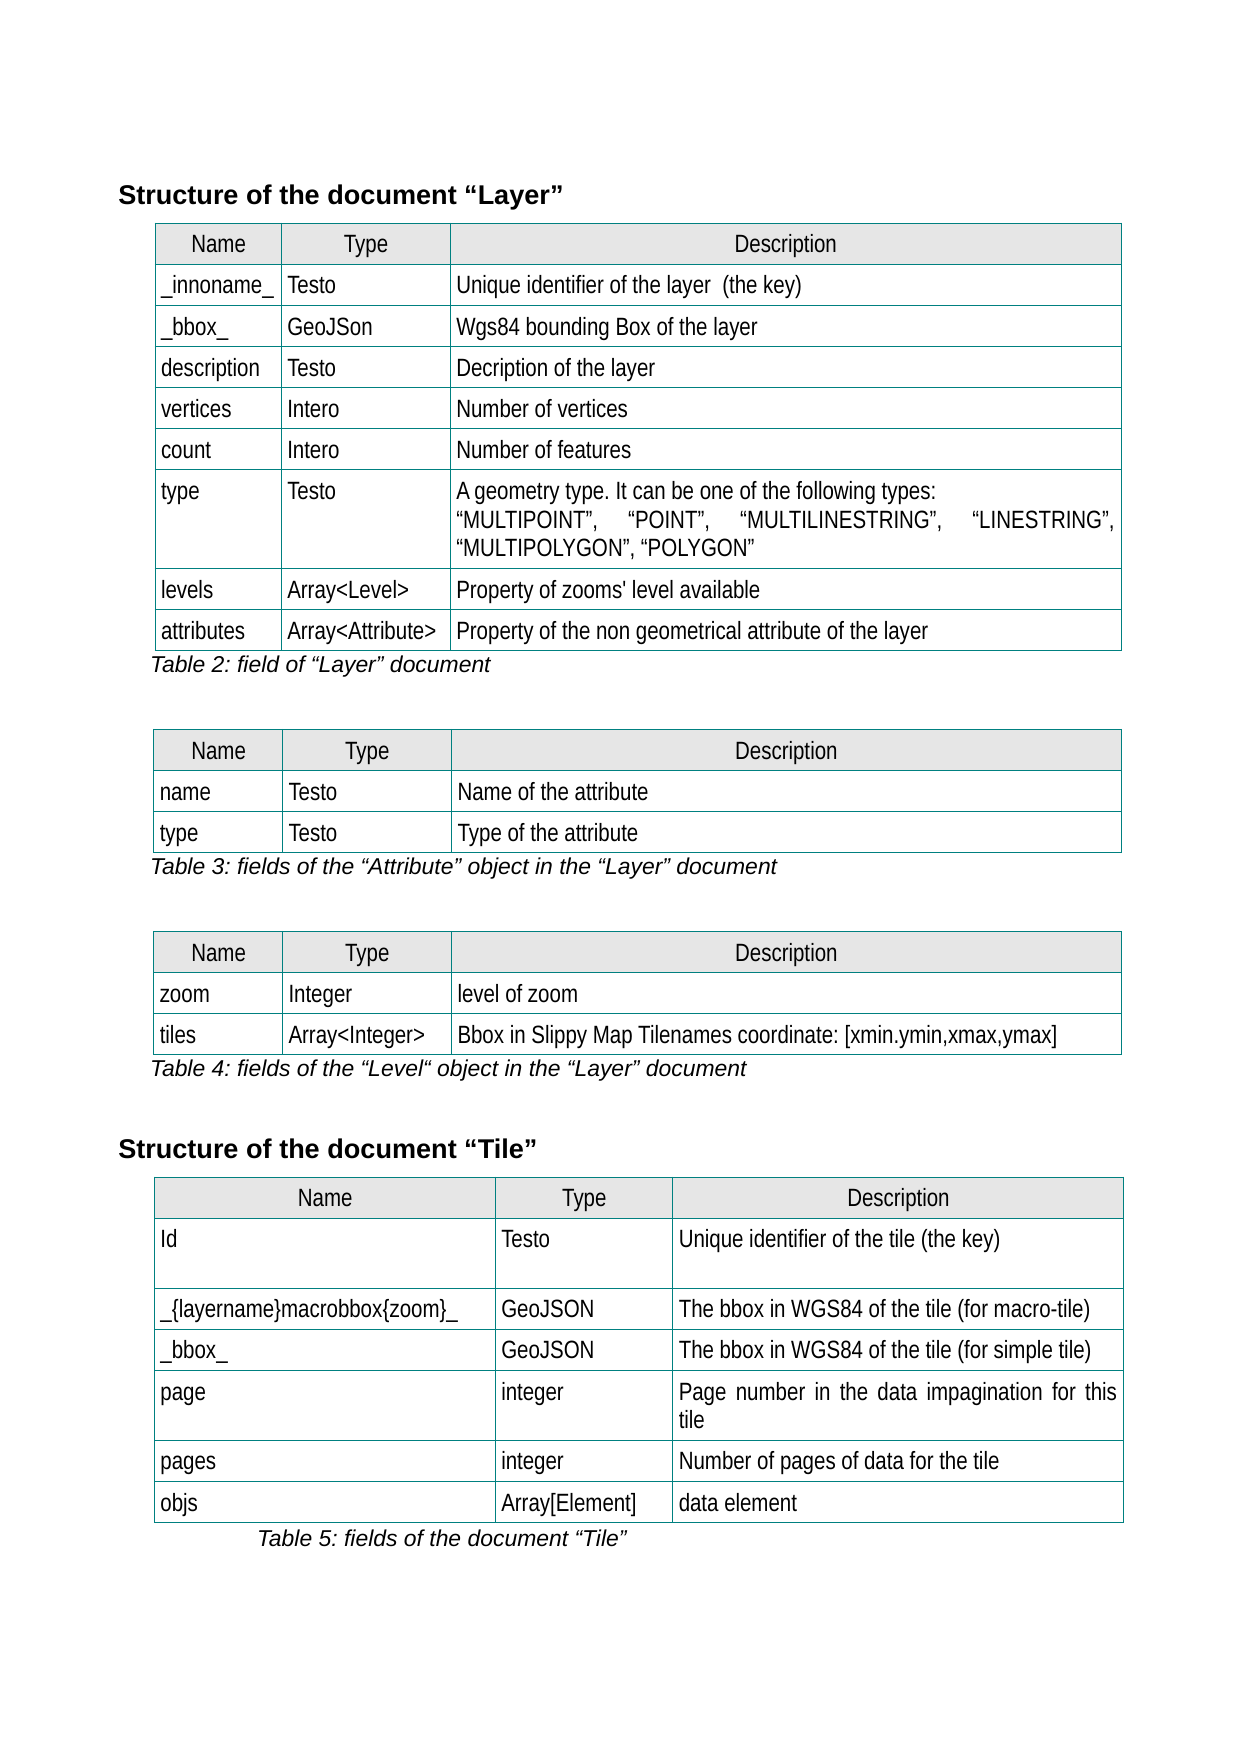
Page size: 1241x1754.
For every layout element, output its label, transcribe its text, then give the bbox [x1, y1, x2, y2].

table_cell name [154, 771, 282, 811]
table_header Description [452, 730, 1121, 770]
table_cell Integer [283, 973, 451, 1013]
table_cell Testo [282, 265, 450, 305]
table_cell page [155, 1371, 495, 1439]
table_cell _{layername}macrobbox{zoom}_ [155, 1289, 495, 1329]
table_header Description [673, 1178, 1123, 1218]
table_cell Number of pages of data for the tile [673, 1441, 1123, 1481]
table_cell Testo [283, 812, 451, 852]
table_cell Array<Integer> [283, 1014, 451, 1054]
table_header Type [496, 1178, 672, 1218]
table_cell Testo [283, 771, 451, 811]
table_cell Array<Attribute> [282, 610, 450, 650]
table_cell Type of the attribute [452, 812, 1121, 852]
table_header Name [156, 224, 281, 264]
table_cell Array[Element] [496, 1482, 672, 1522]
text Table 2: field of “Layer” document [118, 651, 1122, 677]
table_cell Intero [282, 388, 450, 428]
table_cell Testo [496, 1219, 672, 1287]
subtitle Table 5: fields of the document “Tile” [206, 1523, 1122, 1552]
table_cell Decription of the layer [451, 347, 1121, 387]
subtitle Structure of the document “Layer” [118, 179, 1122, 210]
table_header Type [283, 932, 451, 972]
table_cell A geometry type. It can be one of the following types: “MULTIPOINT”, “POINT”, “MULTILINESTRING”, “LINESTRING”, “MULTIPOLYGON”, “POLYGON” [451, 470, 1121, 568]
table_cell Wgs84 bounding Box of the layer [451, 306, 1121, 346]
text Table 3: fields of the “Attribute” object in the “Layer” document [118, 853, 1122, 880]
table_cell Page number in the data impagination for this tile [673, 1371, 1123, 1439]
table_cell Unique identifier of the layer (the key) [451, 265, 1121, 305]
table_cell The bbox in WGS84 of the tile (for macro-tile) [673, 1289, 1123, 1329]
table_cell Property of the non geometrical attribute of the layer [451, 610, 1121, 650]
table_cell Number of vertices [451, 388, 1121, 428]
table_cell type [156, 470, 281, 568]
table_header Description [451, 224, 1121, 264]
table_cell Testo [282, 470, 450, 568]
table_cell _bbox_ [156, 306, 281, 346]
table_header Name [154, 730, 282, 770]
subtitle Structure of the document “Tile” [118, 1133, 1122, 1164]
table_cell zoom [154, 973, 282, 1013]
table_cell Array<Level> [282, 569, 450, 609]
table_cell GeoJSon [282, 306, 450, 346]
table_cell Property of zooms' level available [451, 569, 1121, 609]
text Table 4: fields of the “Level“ object in the “Layer” document [118, 1055, 1122, 1082]
table_cell GeoJSON [496, 1289, 672, 1329]
table_cell type [154, 812, 282, 852]
table_cell level of zoom [452, 973, 1121, 1013]
table_header Description [452, 932, 1121, 972]
table_header Name [155, 1178, 495, 1218]
table_cell count [156, 429, 281, 469]
table_cell Intero [282, 429, 450, 469]
table_cell GeoJSON [496, 1330, 672, 1370]
table_cell description [156, 347, 281, 387]
table_header Type [282, 224, 450, 264]
table_cell Number of features [451, 429, 1121, 469]
table_cell vertices [156, 388, 281, 428]
table_cell Unique identifier of the tile (the key) [673, 1219, 1123, 1287]
table_cell The bbox in WGS84 of the tile (for simple tile) [673, 1330, 1123, 1370]
table_header Name [154, 932, 282, 972]
table_cell Name of the attribute [452, 771, 1121, 811]
table_cell pages [155, 1441, 495, 1481]
table_cell _innoname_ [156, 265, 281, 305]
table_cell attributes [156, 610, 281, 650]
table_cell Testo [282, 347, 450, 387]
table_cell tiles [154, 1014, 282, 1054]
table_header Type [283, 730, 451, 770]
table_cell data element [673, 1482, 1123, 1522]
table_cell levels [156, 569, 281, 609]
table_cell Id [155, 1219, 495, 1287]
table_cell objs [155, 1482, 495, 1522]
table_cell _bbox_ [155, 1330, 495, 1370]
table_cell integer [496, 1441, 672, 1481]
table_cell Bbox in Slippy Map Tilenames coordinate: [xmin.ymin,xmax,ymax] [452, 1014, 1121, 1054]
table_cell integer [496, 1371, 672, 1439]
